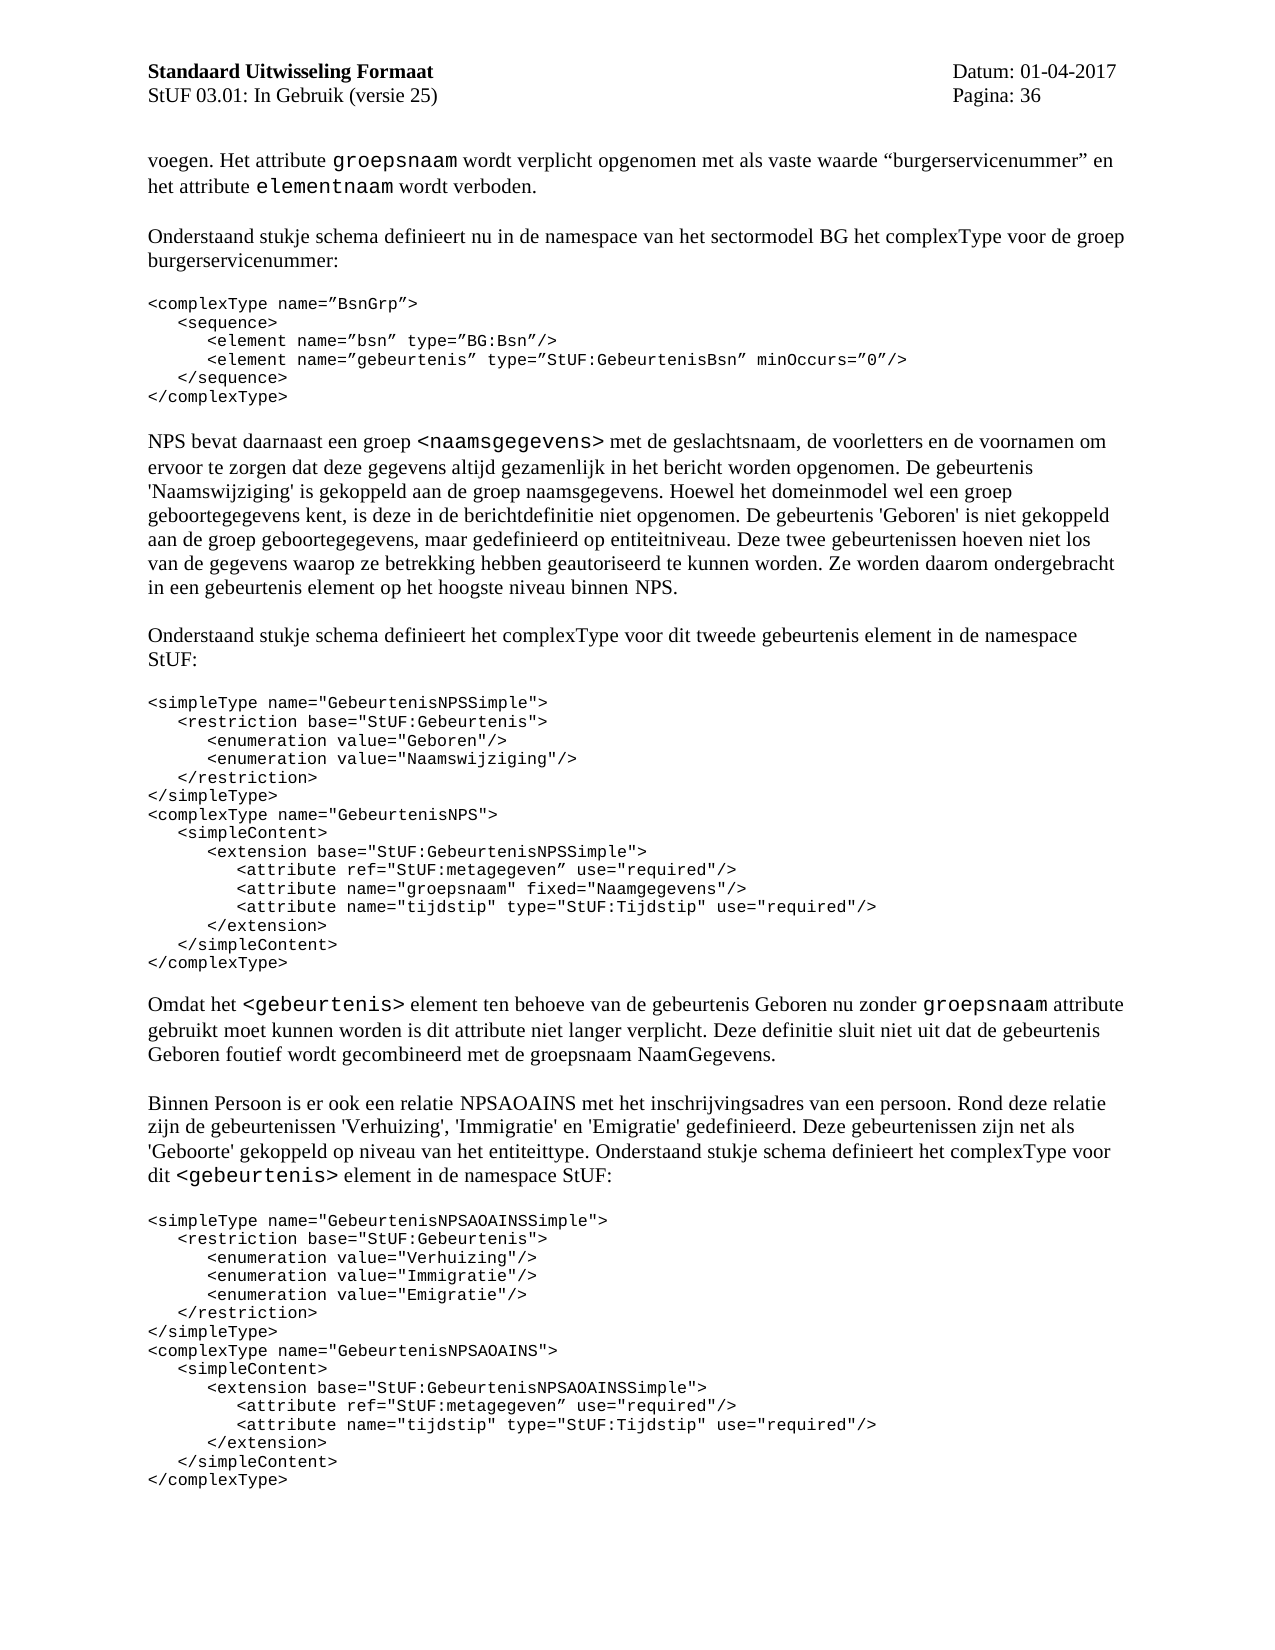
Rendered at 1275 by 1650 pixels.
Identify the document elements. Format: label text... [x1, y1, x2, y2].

text <simpleType name="GebeurtenisNPSAOAINSSimple"> [148, 1213, 1127, 1231]
text </complexType> [148, 1472, 1127, 1491]
text <extension base="StUF:GebeurtenisNPSSimple"> [148, 844, 1127, 862]
text </simpleContent> [148, 1454, 1127, 1472]
text </complexType> [148, 389, 1127, 407]
text <complexType name=”BsnGrp”> [148, 296, 1127, 314]
text <attribute ref="StUF:metagegeven” use="required"/> [148, 1398, 1127, 1417]
text </simpleType> [148, 788, 1127, 807]
text </restriction> [148, 769, 1127, 788]
text Binnen Persoon is er ook een relatie NPSAOAINS met het inschrijvingsadres van een persoon. Rond deze relatie zijn de gebeurtenissen 'Verhuizing', 'Immigratie' en 'Emigratie' gedefinieerd. Deze gebeurtenissen zijn net als 'Geboorte' gekoppeld op niveau van het entiteittype. Onderstaand stukje schema definieert het complexType voor dit <gebeurtenis> element in de namespace StUF: [148, 1090, 1127, 1188]
text <enumeration value="Emigratie"/> [148, 1287, 1127, 1305]
text <enumeration value="Naamswijziging"/> [148, 751, 1127, 769]
text <simpleContent> [148, 1361, 1127, 1379]
text </simpleType> [148, 1324, 1127, 1342]
text <enumeration value="Verhuizing"/> [148, 1250, 1127, 1268]
text </simpleContent> [148, 936, 1127, 955]
text <element name=”gebeurtenis” type=”StUF:GebeurtenisBsn” minOccurs=”0”/> [148, 352, 1127, 370]
text voegen. Het attribute groepsnaam wordt verplicht opgenomen met als vaste waarde “burgerservicenummer” en het attribute elementnaam wordt verboden. [148, 148, 1127, 200]
text <complexType name="GebeurtenisNPSAOAINS"> [148, 1342, 1127, 1361]
text </sequence> [148, 370, 1127, 389]
text <enumeration value="Immigratie"/> [148, 1268, 1127, 1287]
text <attribute name="tijdstip" type="StUF:Tijdstip" use="required"/> [148, 899, 1127, 918]
text <extension base="StUF:GebeurtenisNPSAOAINSSimple"> [148, 1379, 1127, 1398]
text </complexType> [148, 955, 1127, 973]
text <attribute name="groepsnaam" fixed="Naamgegevens"/> [148, 881, 1127, 899]
text <attribute ref="StUF:metagegeven” use="required"/> [148, 862, 1127, 881]
text </extension> [148, 1435, 1127, 1454]
text Onderstaand stukje schema definieert het complexType voor dit tweede gebeurtenis element in de namespace StUF: [148, 623, 1127, 671]
text <simpleType name="GebeurtenisNPSSimple"> [148, 695, 1127, 714]
text NPS bevat daarnaast een groep <naamsgegevens> met de geslachtsnaam, de voorletters en de voornamen om ervoor te zorgen dat deze gegevens altijd gezamenlijk in het bericht worden opgenomen. De gebeurtenis 'Naamswijziging' is gekoppeld aan de groep naamsgegevens. Hoewel het domeinmodel wel een groep geboortegegevens kent, is deze in de berichtdefinitie niet opgenomen. De gebeurtenis 'Geboren' is niet gekoppeld aan de groep geboortegegevens, maar gedefinieerd op entiteitniveau. Deze twee gebeurtenissen hoeven niet los van de gegevens waarop ze betrekking hebben geautoriseerd te kunnen worden. Ze worden daarom ondergebracht in een gebeurtenis element op het hoogste niveau binnen NPS. [148, 429, 1127, 599]
text <attribute name="tijdstip" type="StUF:Tijdstip" use="required"/> [148, 1417, 1127, 1435]
text </restriction> [148, 1305, 1127, 1324]
text Onderstaand stukje schema definieert nu in de namespace van het sectormodel BG het complexType voor de groep burgerservicenummer: [148, 224, 1127, 272]
text <simpleContent> [148, 825, 1127, 844]
text <sequence> [148, 314, 1127, 333]
text </extension> [148, 918, 1127, 936]
text <restriction base="StUF:Gebeurtenis"> [148, 714, 1127, 732]
text <element name=”bsn” type=”BG:Bsn”/> [148, 333, 1127, 352]
text Omdat het <gebeurtenis> element ten behoeve van de gebeurtenis Geboren nu zonder groepsnaam attribute gebruikt moet kunnen worden is dit attribute niet langer verplicht. Deze definitie sluit niet uit dat de gebeurtenis Geboren foutief wordt gecombineerd met de groepsnaam NaamGegevens. [148, 992, 1127, 1066]
text <enumeration value="Geboren"/> [148, 732, 1127, 751]
text <complexType name="GebeurtenisNPS"> [148, 807, 1127, 825]
text <restriction base="StUF:Gebeurtenis"> [148, 1231, 1127, 1250]
